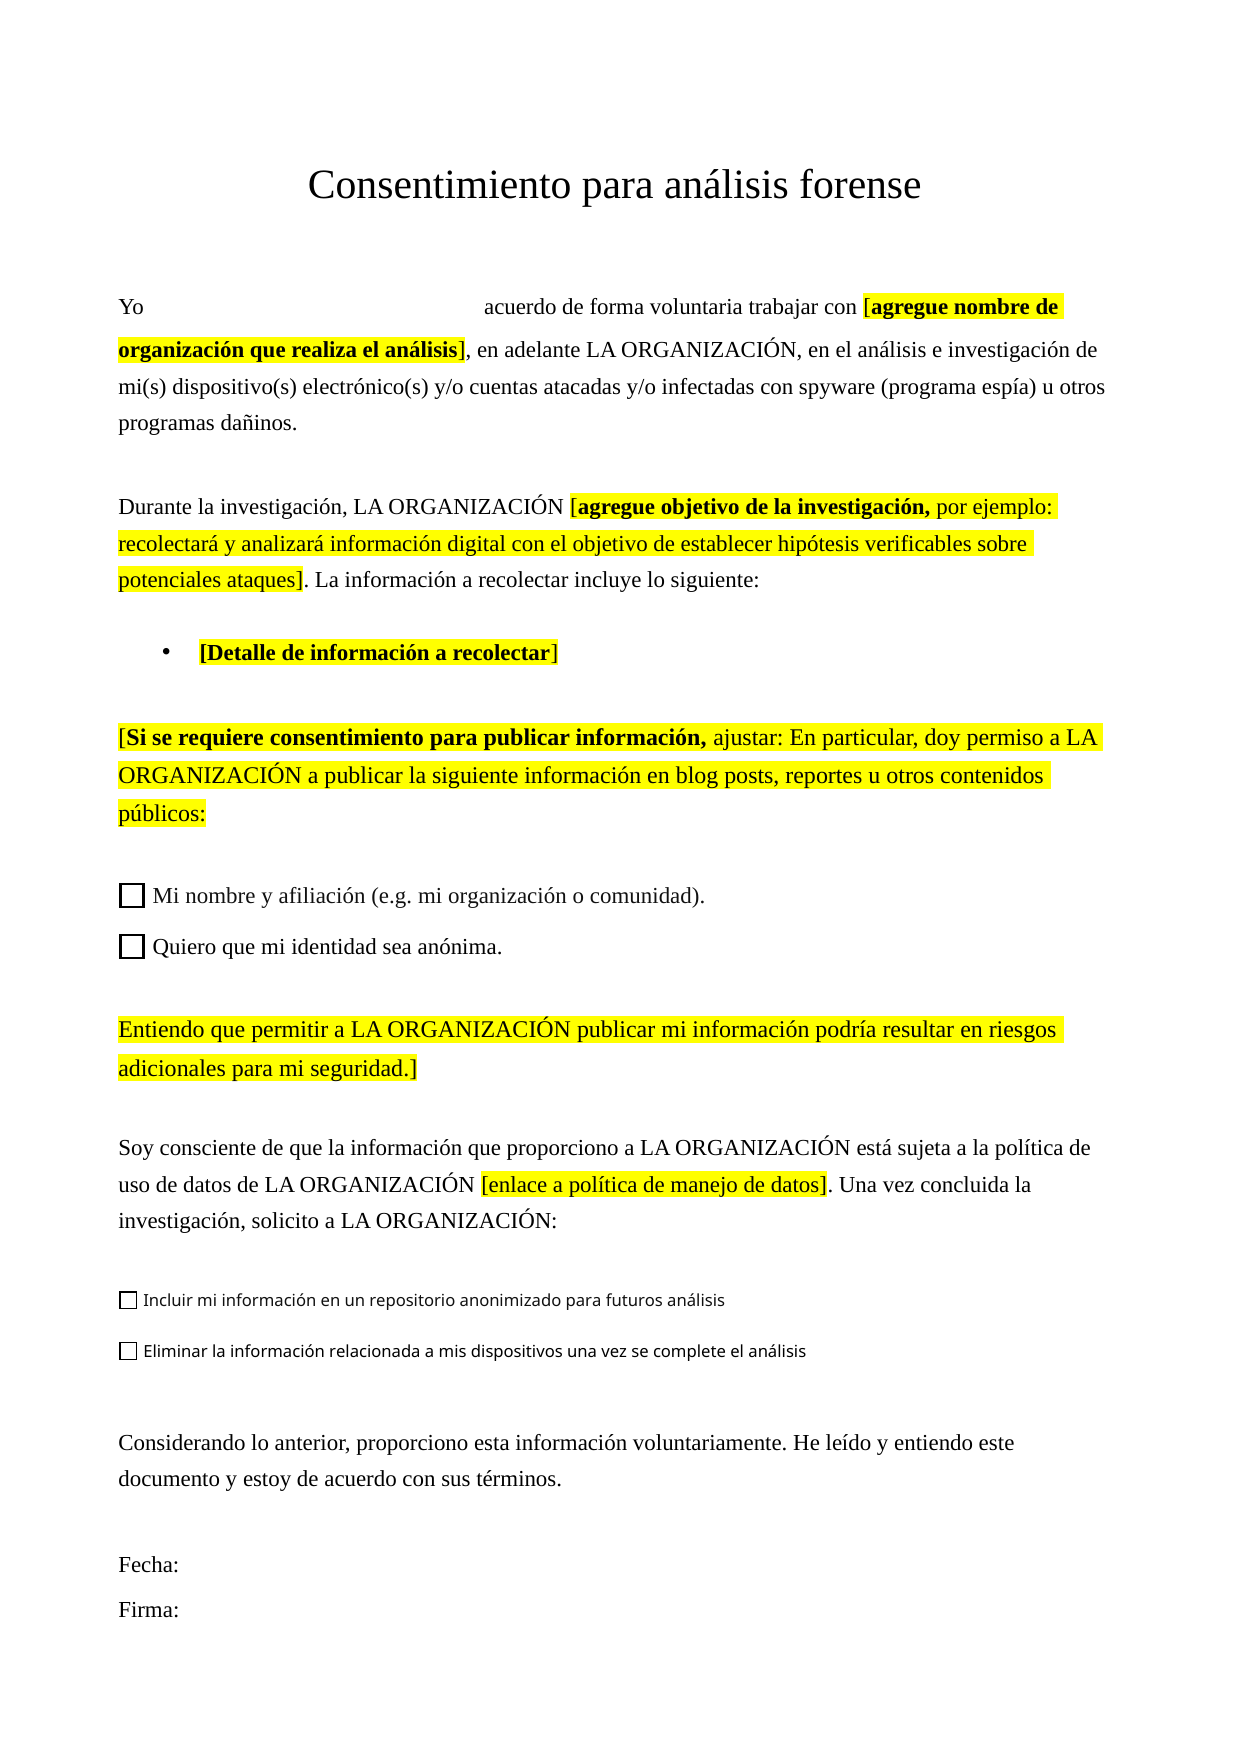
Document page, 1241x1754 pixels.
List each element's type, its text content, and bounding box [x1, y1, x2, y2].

text [Si se requiere consentimiento para publicar información, ajustar: En particular, doy permiso a LA ORGANIZACIÓN a publicar la siguiente información en blog posts, reportes u otros contenidos públicos: [118, 723, 1122, 827]
text Fecha: [118, 1549, 191, 1579]
text Entiendo que permitir a LA ORGANIZACIÓN publicar mi información podría resultar en riesgos adicionales para mi seguridad.] [118, 1016, 1122, 1081]
text [466, 1549, 1122, 1579]
text Soy consciente de que la información que proporciono a LA ORGANIZACIÓN está sujeta a la política de uso de datos de LA ORGANIZACIÓN [enlace a política de manejo de datos]. Una vez concluida la investigación, solicito a LA ORGANIZACIÓN: [118, 1134, 1122, 1233]
text Firma: [118, 1589, 196, 1630]
text Considerando lo anterior, proporciono esta información voluntariamente. He leído y entiendo este documento y estoy de acuerdo con sus términos. [118, 1429, 1122, 1492]
subtitle Consentimiento para análisis forense [118, 160, 1122, 208]
text [488, 1589, 1122, 1630]
list [Detalle de información a recolectar] [162, 639, 1122, 665]
text Yo acuerdo de forma voluntaria trabajar con [agregue nombre de organización que realiza el análisis], en adelante LA ORGANIZACIÓN, en el análisis e investigación de mi(s) dispositivo(s) electrónico(s) y/o cuentas atacadas y/o infectadas con spyware (programa espía) u otros programas dañinos. [118, 286, 1122, 436]
text Durante la investigación, LA ORGANIZACIÓN [agregue objetivo de la investigación, por ejemplo: recolectará y analizará información digital con el objetivo de establecer hipótesis verificables sobre potenciales ataques]. La información a recolectar incluye lo siguiente: [118, 493, 1122, 592]
